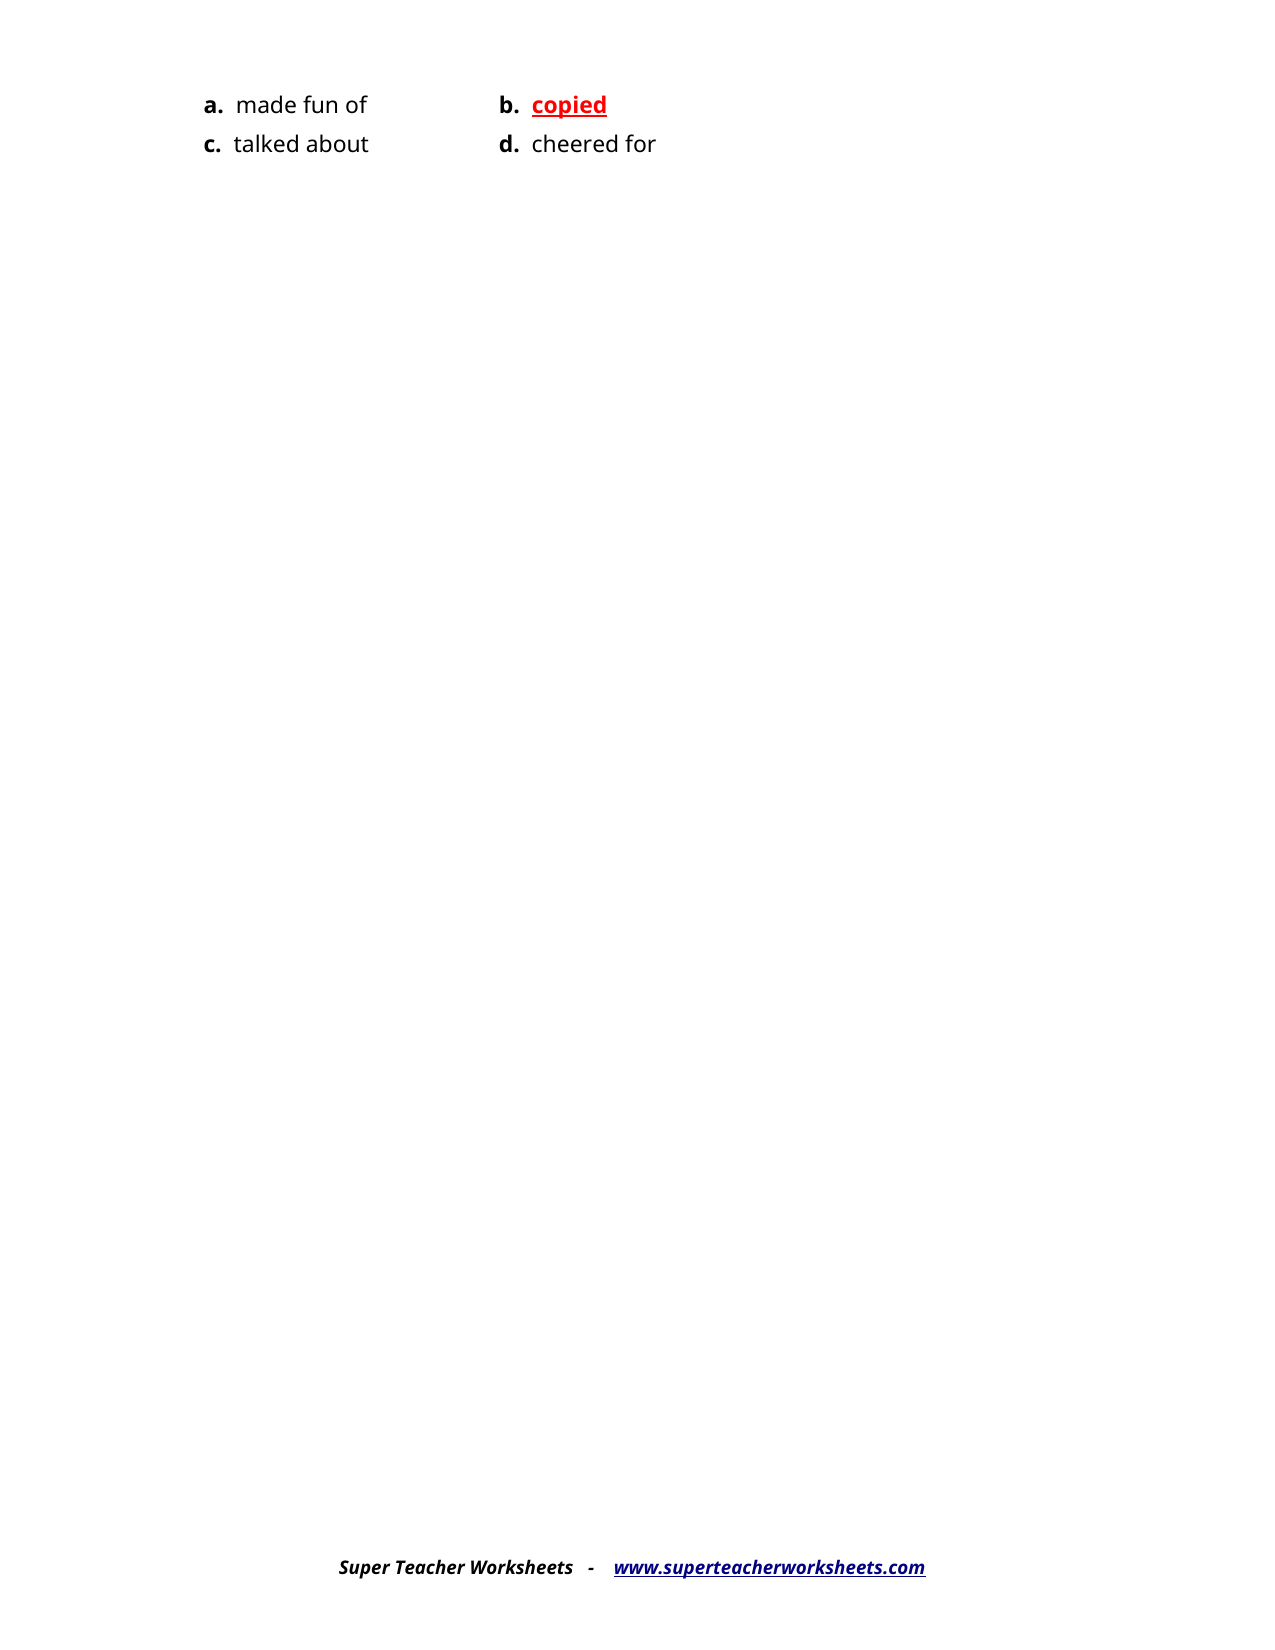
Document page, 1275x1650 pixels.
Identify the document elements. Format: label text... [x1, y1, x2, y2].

text c. talked about d. cheered for [56, 128, 1211, 159]
text a. made fun of b. copied [56, 89, 1211, 120]
